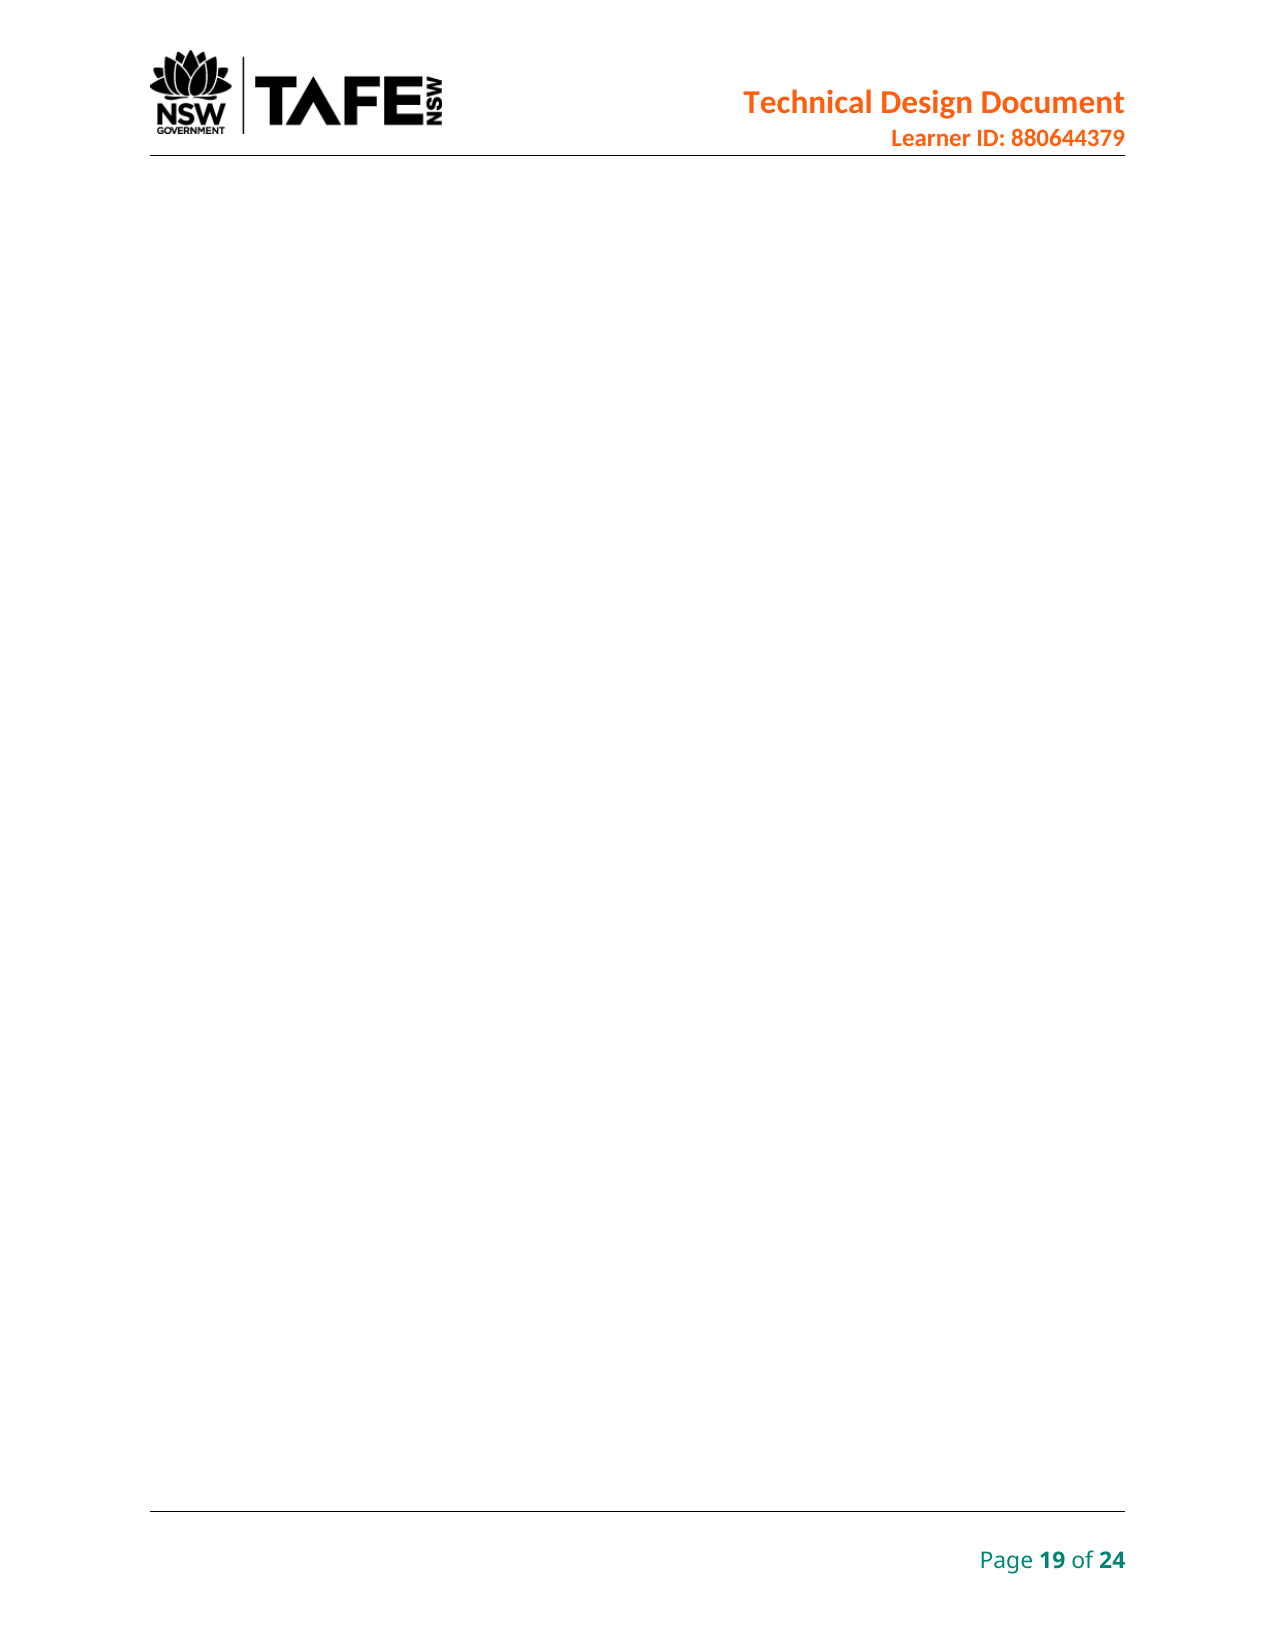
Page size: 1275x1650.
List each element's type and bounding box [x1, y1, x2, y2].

picture [150, 50, 442, 134]
